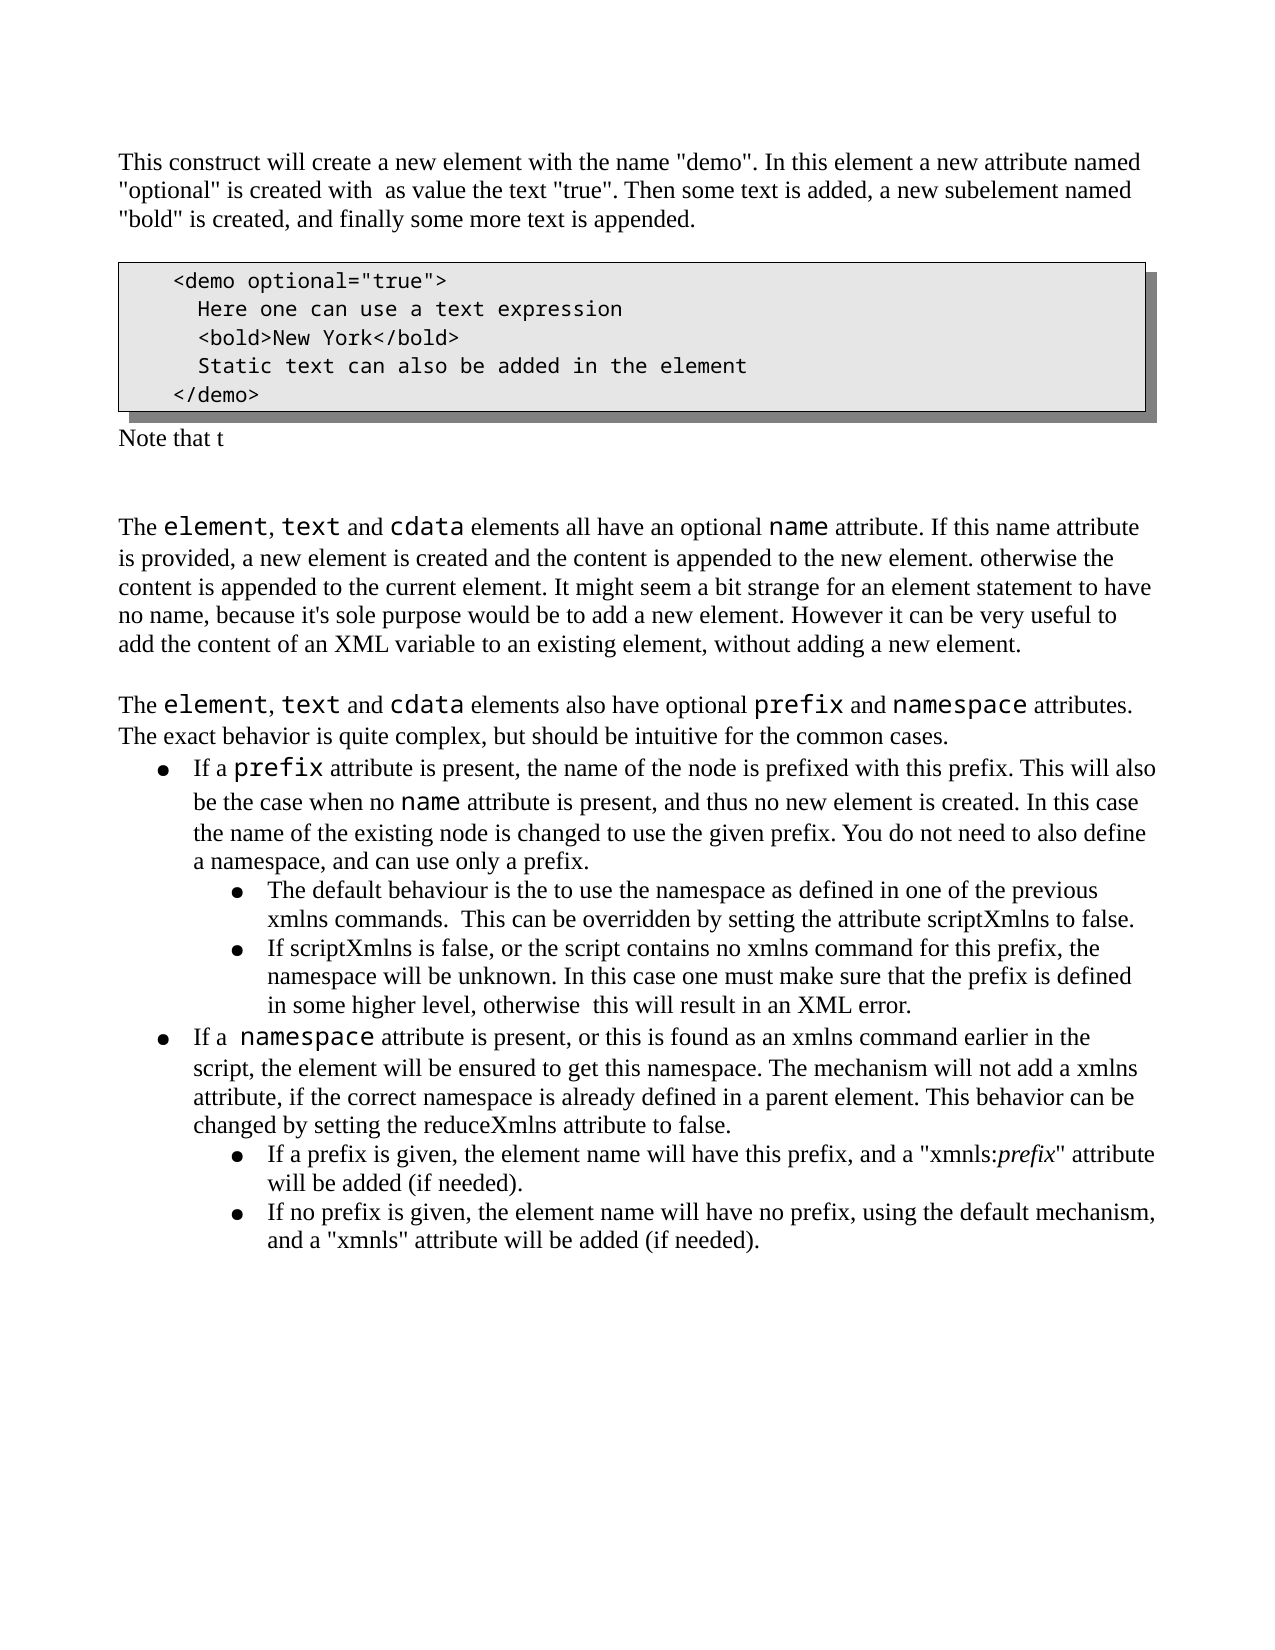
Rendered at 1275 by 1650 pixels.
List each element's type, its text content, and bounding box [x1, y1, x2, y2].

text Note that t [118, 423, 1157, 451]
list If no prefix is given, the element name will have no prefix, using the default mechanism, and a "xmnls" attribute will be added (if needed). [229, 1197, 1157, 1254]
list If scriptXmlns is false, or the script contains no xmlns command for this prefix, the namespace will be unknown. In this case one must make sure that the prefix is defined in some higher level, otherwise this will result in an XML error. [229, 933, 1157, 1019]
text <demo optional="true"> [119, 263, 1145, 290]
text The element, text and cdata elements all have an optional name attribute. If this name attribute is provided, a new element is created and the content is appended to the new element. otherwise the content is appended to the current element. It might seem a bit strange for an element statement to have no name, because it's sole purpose would be to add a new element. However it can be very useful to add the content of an XML variable to an existing element, without adding a new element. [118, 509, 1157, 658]
list If a prefix is given, the element name will have this prefix, and a "xmnls:prefix" attribute will be added (if needed). [229, 1139, 1157, 1197]
text <bold>New York</bold> [119, 319, 1145, 347]
text </demo> [119, 376, 1145, 411]
list If a namespace attribute is present, or this is found as an xmlns command earlier in the script, the element will be ensured to get this namespace. The mechanism will not add a xmlns attribute, if the correct namespace is already defined in a parent element. This behavior can be changed by setting the reduceXmlns attribute to false. [156, 1019, 1157, 1139]
text The element, text and cdata elements also have optional prefix and namespace attributes. The exact behavior is quite complex, but should be intuitive for the common cases. [118, 687, 1157, 749]
text Static text can also be added in the element [119, 347, 1145, 376]
list If a prefix attribute is present, the name of the node is prefixed with this prefix. This will also be the case when no name attribute is present, and thus no new element is created. In this case the name of the existing node is changed to use the given prefix. You do not need to also define a namespace, and can use only a prefix. [156, 749, 1157, 875]
list The default behaviour is the to use the namespace as defined in one of the previous xmlns commands. This can be overridden by setting the attribute scriptXmlns to false. [229, 875, 1157, 933]
text Here one can use a text expression [119, 290, 1145, 319]
text This construct will create a new element with the name "demo". In this element a new attribute named "optional" is created with as value the text "true". Then some text is added, a new subelement named "bold" is created, and finally some more text is appended. [118, 147, 1157, 233]
